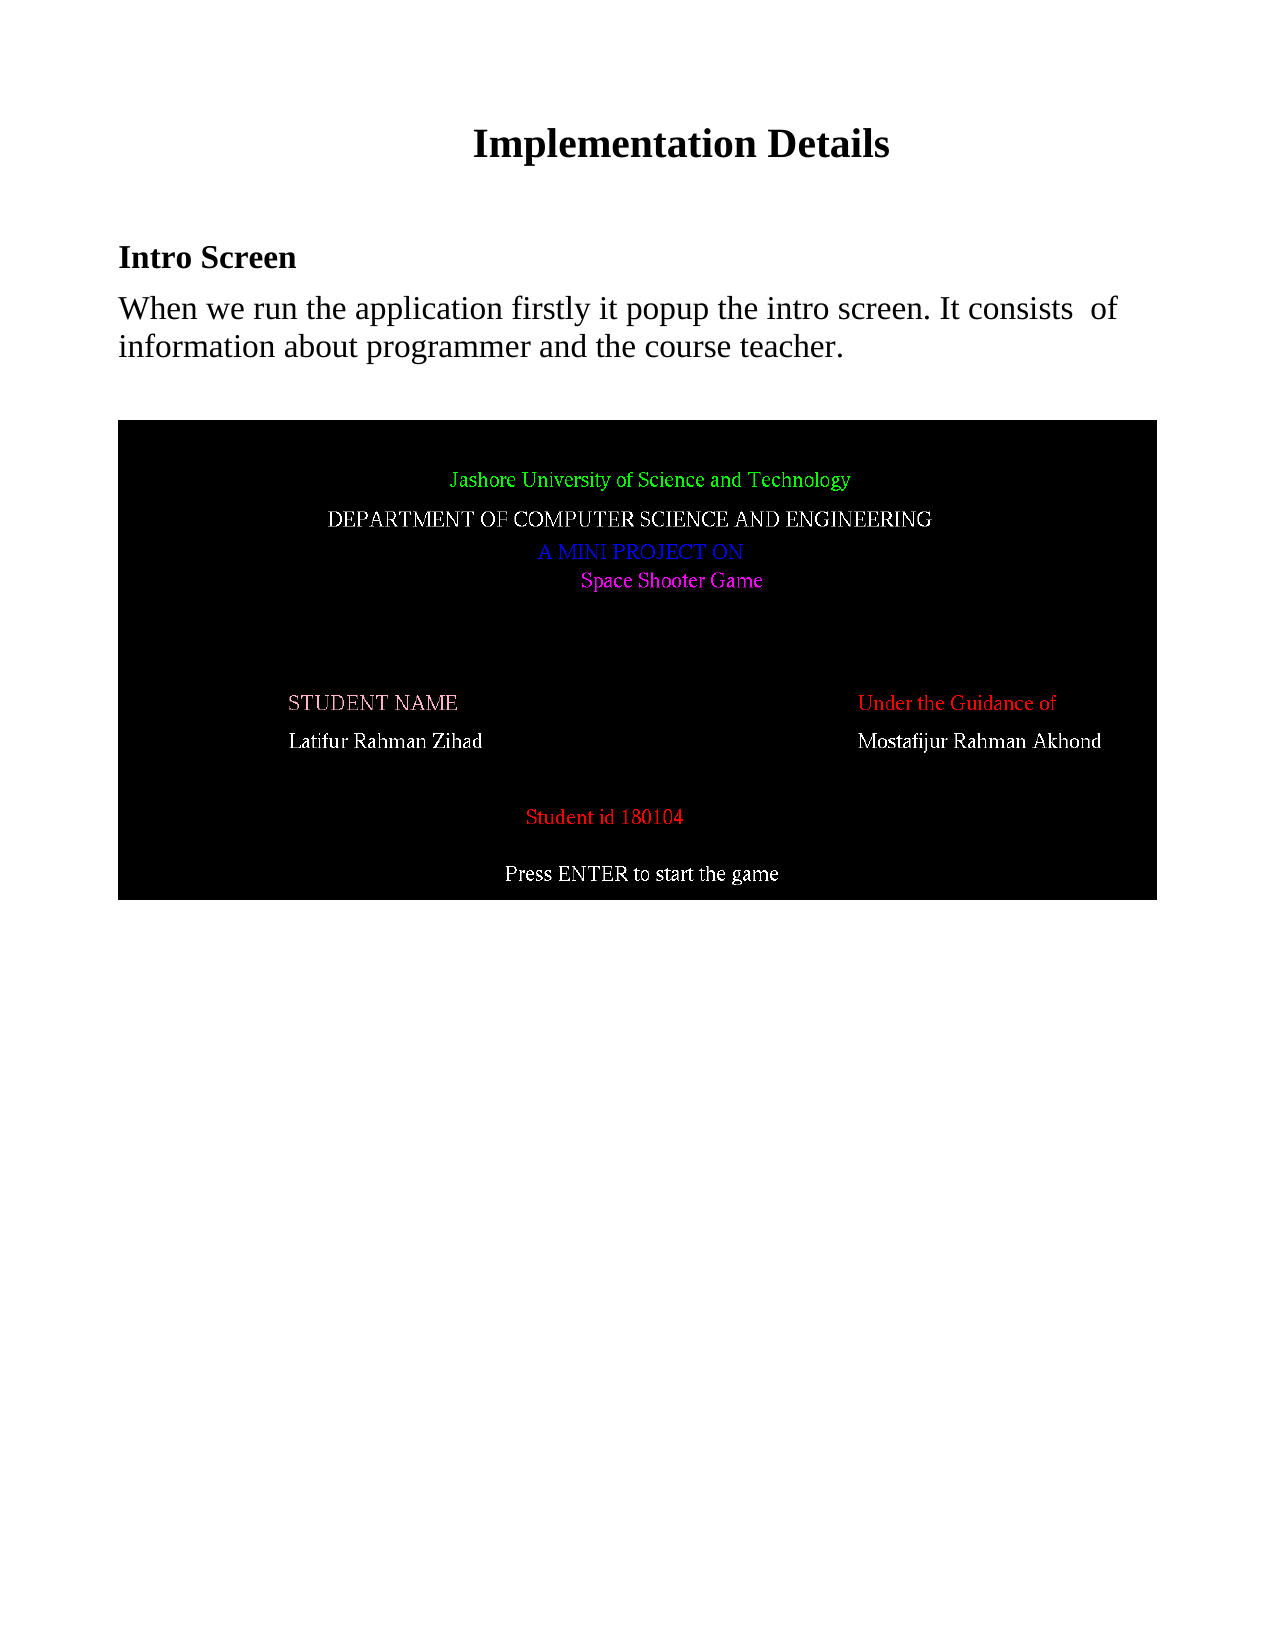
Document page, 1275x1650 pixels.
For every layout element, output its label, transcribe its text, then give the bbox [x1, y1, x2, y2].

text Implementation Details [118, 118, 1157, 166]
text Intro Screen [118, 238, 1157, 276]
text When we run the application firstly it popup the intro screen. It consists of information about programmer and the course teacher. [118, 288, 1157, 364]
picture [118, 420, 1157, 900]
